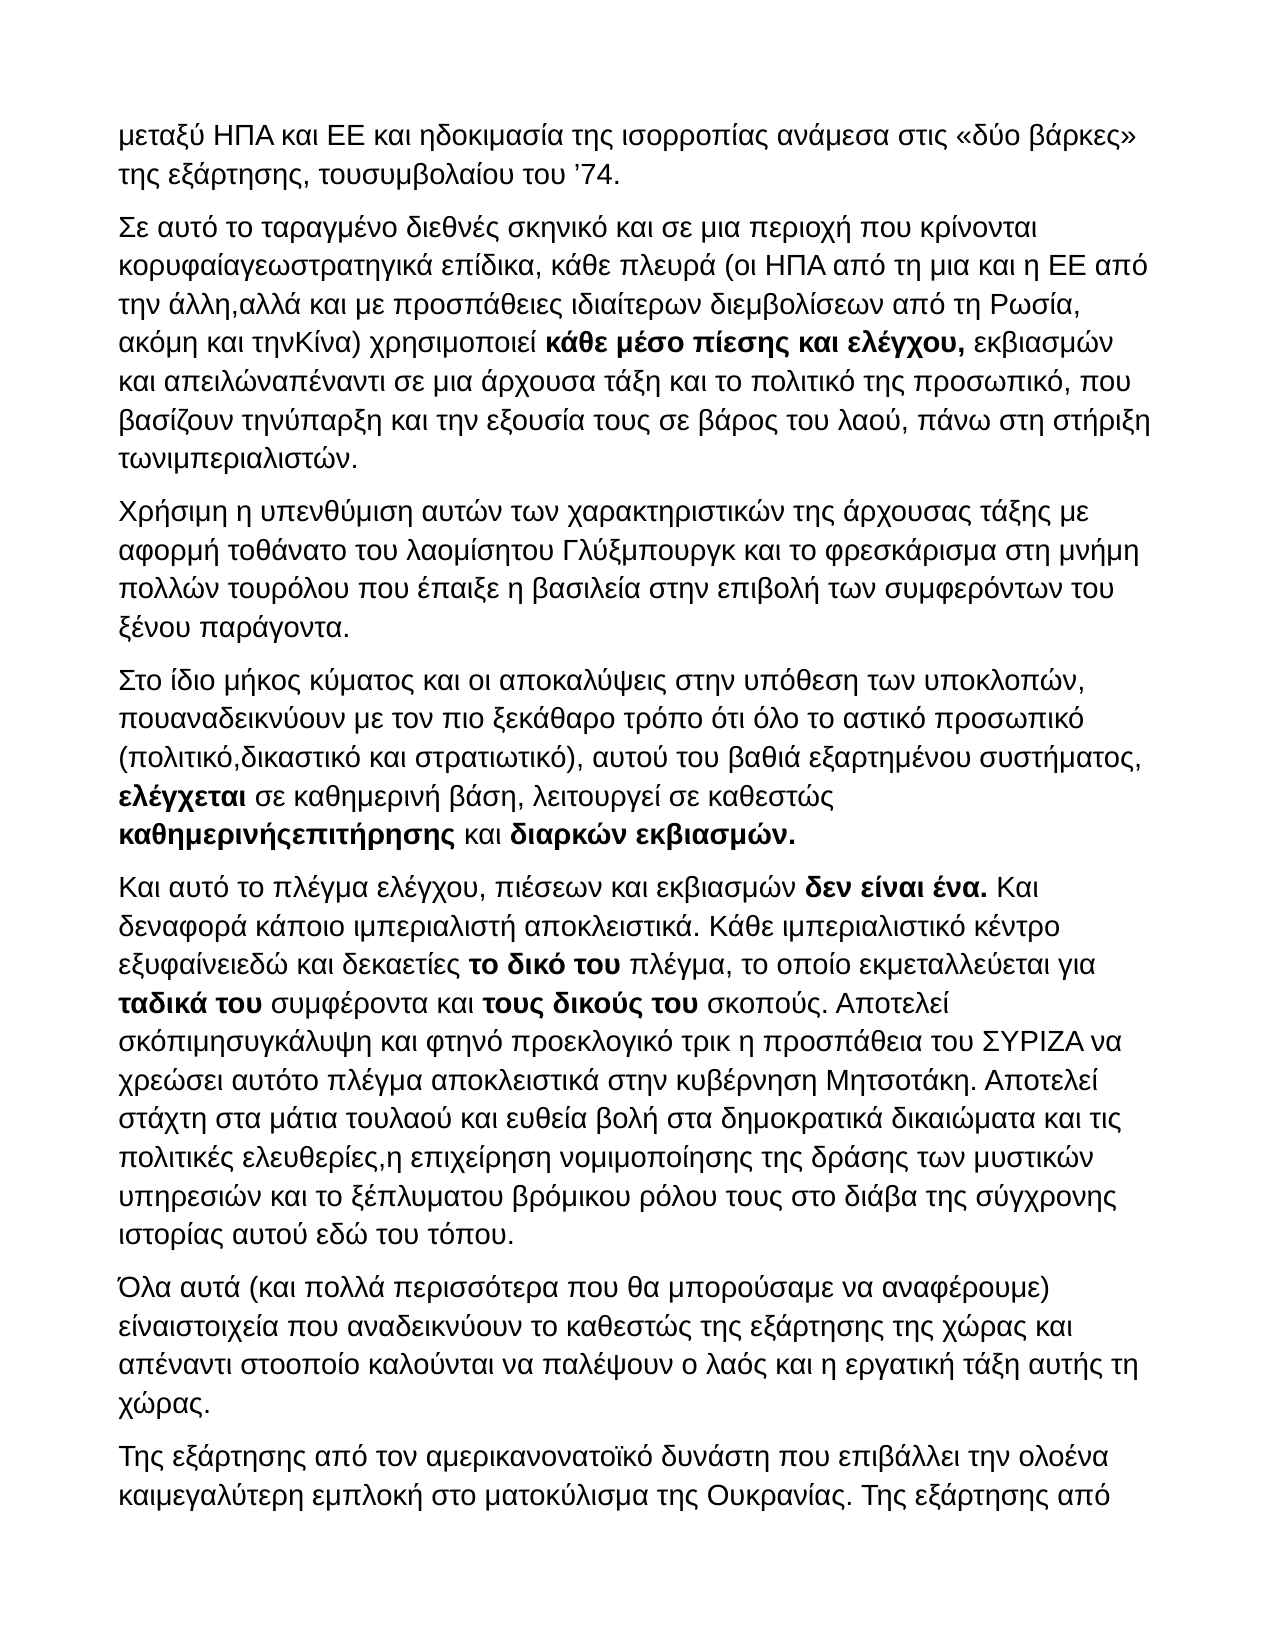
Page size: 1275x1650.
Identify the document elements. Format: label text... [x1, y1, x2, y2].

text Όλα αυτά (και πολλά περισσότερα που θα μπορούσαμε να αναφέρουμε) είναιστοιχεία που αναδεικνύουν το καθεστώς της εξάρτησης της χώρας και απέναντι στοοποίο καλούνται να παλέψουν ο λαός και η εργατική τάξη αυτής τη χώρας. [118, 1270, 1157, 1419]
text Και αυτό το πλέγμα ελέγχου, πιέσεων και εκβιασμών δεν είναι ένα. Και δεναφορά κάποιο ιμπεριαλιστή αποκλειστικά. Κάθε ιμπεριαλιστικό κέντρο εξυφαίνειεδώ και δεκαετίες το δικό του πλέγμα, το οποίο εκμεταλλεύεται για ταδικά του συμφέροντα και τους δικούς του σκοπούς. Αποτελεί σκόπιμησυγκάλυψη και φτηνό προεκλογικό τρικ η προσπάθεια του ΣΥΡΙΖΑ να χρεώσει αυτότο πλέγμα αποκλειστικά στην κυβέρνηση Μητσοτάκη. Αποτελεί στάχτη στα μάτια τουλαού και ευθεία βολή στα δημοκρατικά δικαιώματα και τις πολιτικές ελευθερίες,η επιχείρηση νομιμοποίησης της δράσης των μυστικών υπηρεσιών και το ξέπλυματου βρόμικου ρόλου τους στο διάβα της σύγχρονης ιστορίας αυτού εδώ του τόπου. [118, 870, 1157, 1251]
text Στο ίδιο μήκος κύματος και οι αποκαλύψεις στην υπόθεση των υποκλοπών, πουαναδεικνύουν με τον πιο ξεκάθαρο τρόπο ότι όλο το αστικό προσωπικό (πολιτικό,δικαστικό και στρατιωτικό), αυτού του βαθιά εξαρτημένου συστήματος, ελέγχεται σε καθημερινή βάση, λειτουργεί σε καθεστώς καθημερινήςεπιτήρησης και διαρκών εκβιασμών. [118, 663, 1157, 851]
text Της εξάρτησης από τον αμερικανονατοϊκό δυνάστη που επιβάλλει την ολοένα καιμεγαλύτερη εμπλοκή στο ματοκύλισμα της Ουκρανίας. Της εξάρτησης από [118, 1439, 1157, 1511]
text Σε αυτό το ταραγμένο διεθνές σκηνικό και σε μια περιοχή που κρίνονται κορυφαίαγεωστρατηγικά επίδικα, κάθε πλευρά (οι ΗΠΑ από τη μια και η ΕΕ από την άλλη,αλλά και με προσπάθειες ιδιαίτερων διεμβολίσεων από τη Ρωσία, ακόμη και τηνΚίνα) χρησιμοποιεί κάθε μέσο πίεσης και ελέγχου, εκβιασμών και απειλώναπέναντι σε μια άρχουσα τάξη και το πολιτικό της προσωπικό, που βασίζουν τηνύπαρξη και την εξουσία τους σε βάρος του λαού, πάνω στη στήριξη τωνιμπεριαλιστών. [118, 210, 1157, 474]
text Χρήσιμη η υπενθύμιση αυτών των χαρακτηριστικών της άρχουσας τάξης με αφορμή τοθάνατο του λαομίσητου Γλύξμπουργκ και το φρεσκάρισμα στη μνήμη πολλών τουρόλου που έπαιξε η βασιλεία στην επιβολή των συμφερόντων του ξένου παράγοντα. [118, 494, 1157, 643]
text μεταξύ ΗΠΑ και ΕΕ και ηδοκιμασία της ισορροπίας ανάμεσα στις «δύο βάρκες» της εξάρτησης, τουσυμβολαίου του ’74. [118, 118, 1157, 190]
